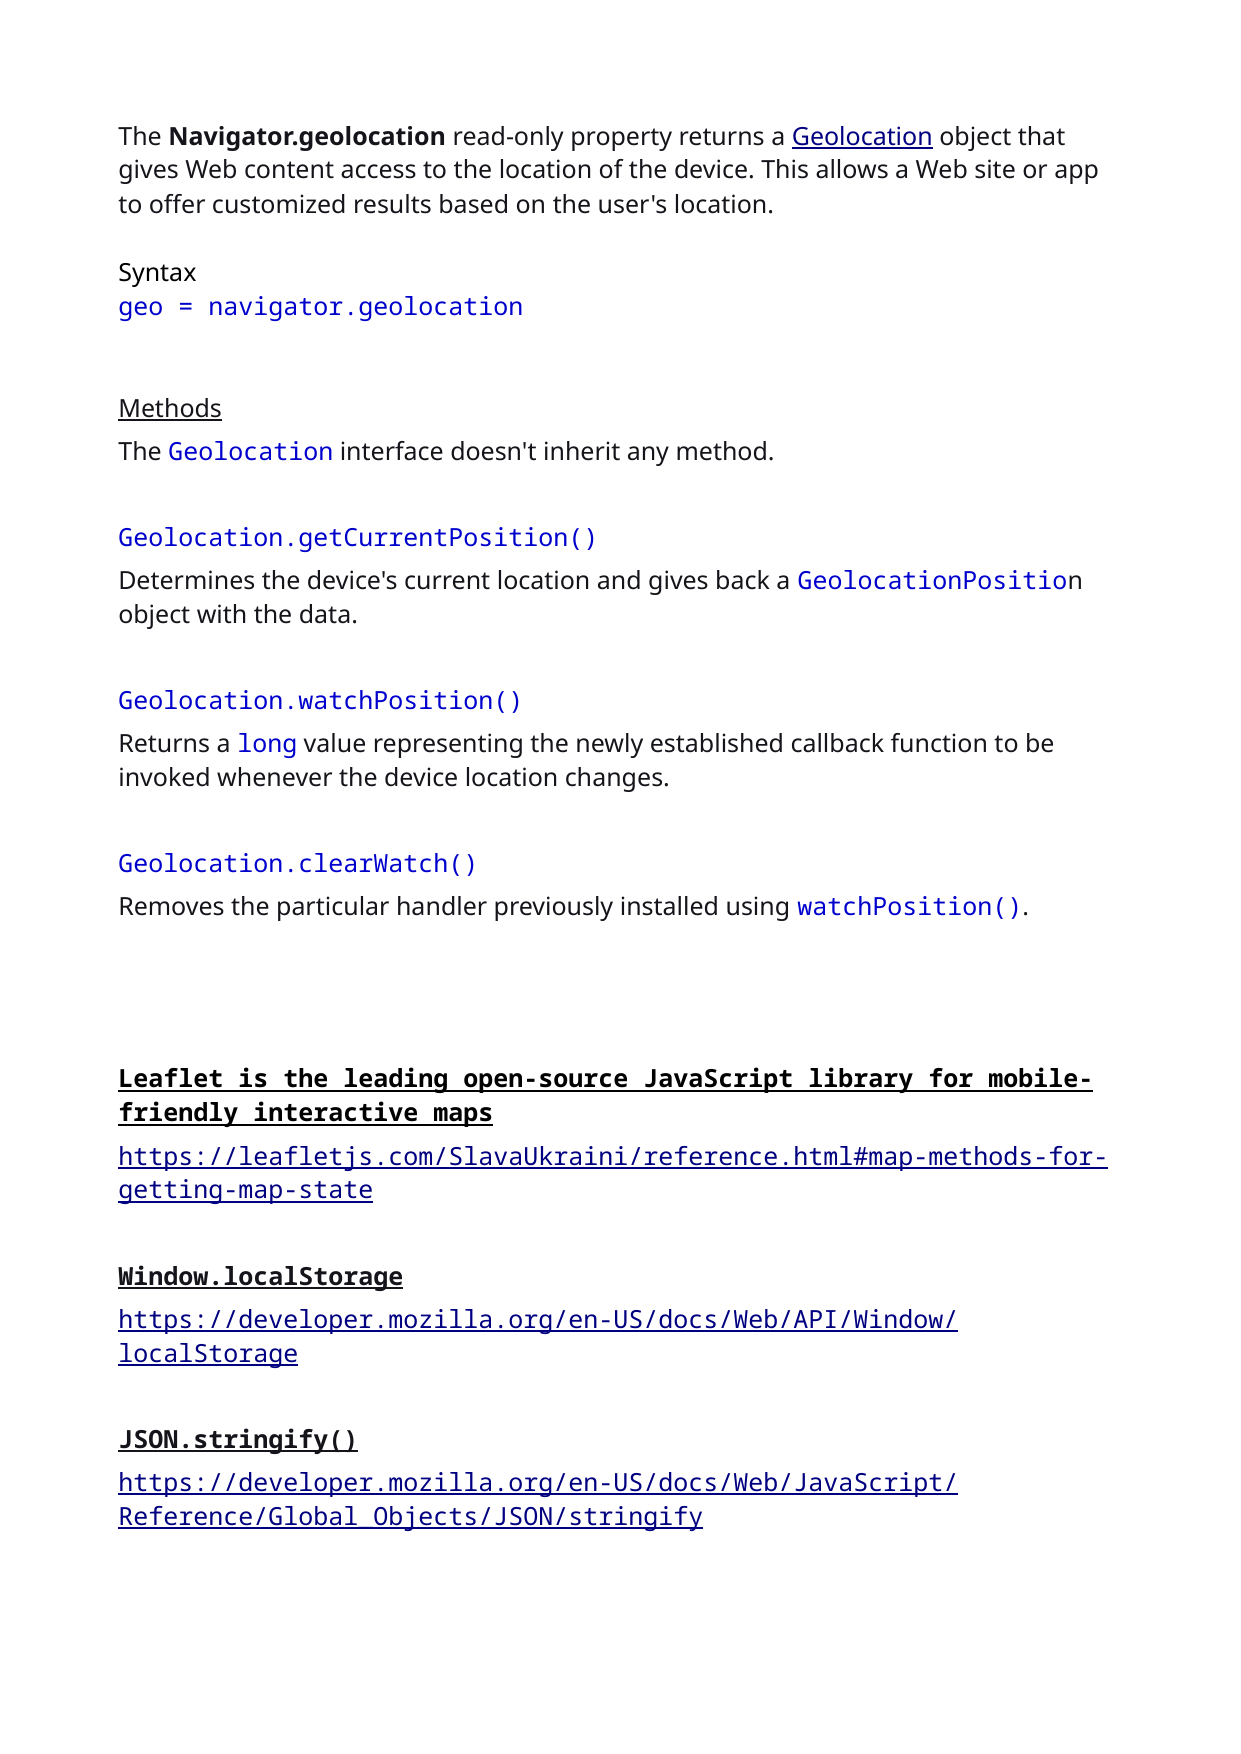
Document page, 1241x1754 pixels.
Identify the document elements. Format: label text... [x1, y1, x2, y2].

text Removes the particular handler previously installed using watchPosition(). [118, 889, 1122, 923]
text Methods [118, 391, 1122, 425]
text Geolocation.clearWatch() [118, 846, 1122, 880]
text https://developer.mozilla.org/en-US/docs/Web/API/Window/localStorage [118, 1301, 1122, 1369]
text Syntax [118, 254, 1122, 288]
text Geolocation.watchPosition() [118, 683, 1122, 717]
text The Navigator.geolocation read-only property returns a Geolocation object that gives Web content access to the location of the device. This allows a Web site or app to offer customized results based on the user's location. [118, 118, 1122, 220]
text https://leafletjs.com/SlavaUkraini/reference.html#map-methods-for-getting-map-state [118, 1138, 1122, 1206]
text Determines the device's current location and gives back a GeolocationPosition object with the data. [118, 563, 1122, 631]
subtitle Window.localStorage [118, 1258, 1122, 1292]
text Returns a long value representing the newly established callback function to be invoked whenever the device location changes. [118, 726, 1122, 794]
text https://developer.mozilla.org/en-US/docs/Web/JavaScript/Reference/Global_Objects/JSON/stringify [118, 1464, 1122, 1532]
text Geolocation.getCurrentPosition() [118, 520, 1122, 554]
subtitle JSON.stringify() [118, 1421, 1122, 1455]
text Leaflet is the leading open-source JavaScript library for mobile-friendly interactive maps [118, 1061, 1122, 1129]
text The Geolocation interface doesn't inherit any method. [118, 434, 1122, 468]
text geo = navigator.geolocation [118, 288, 1122, 322]
